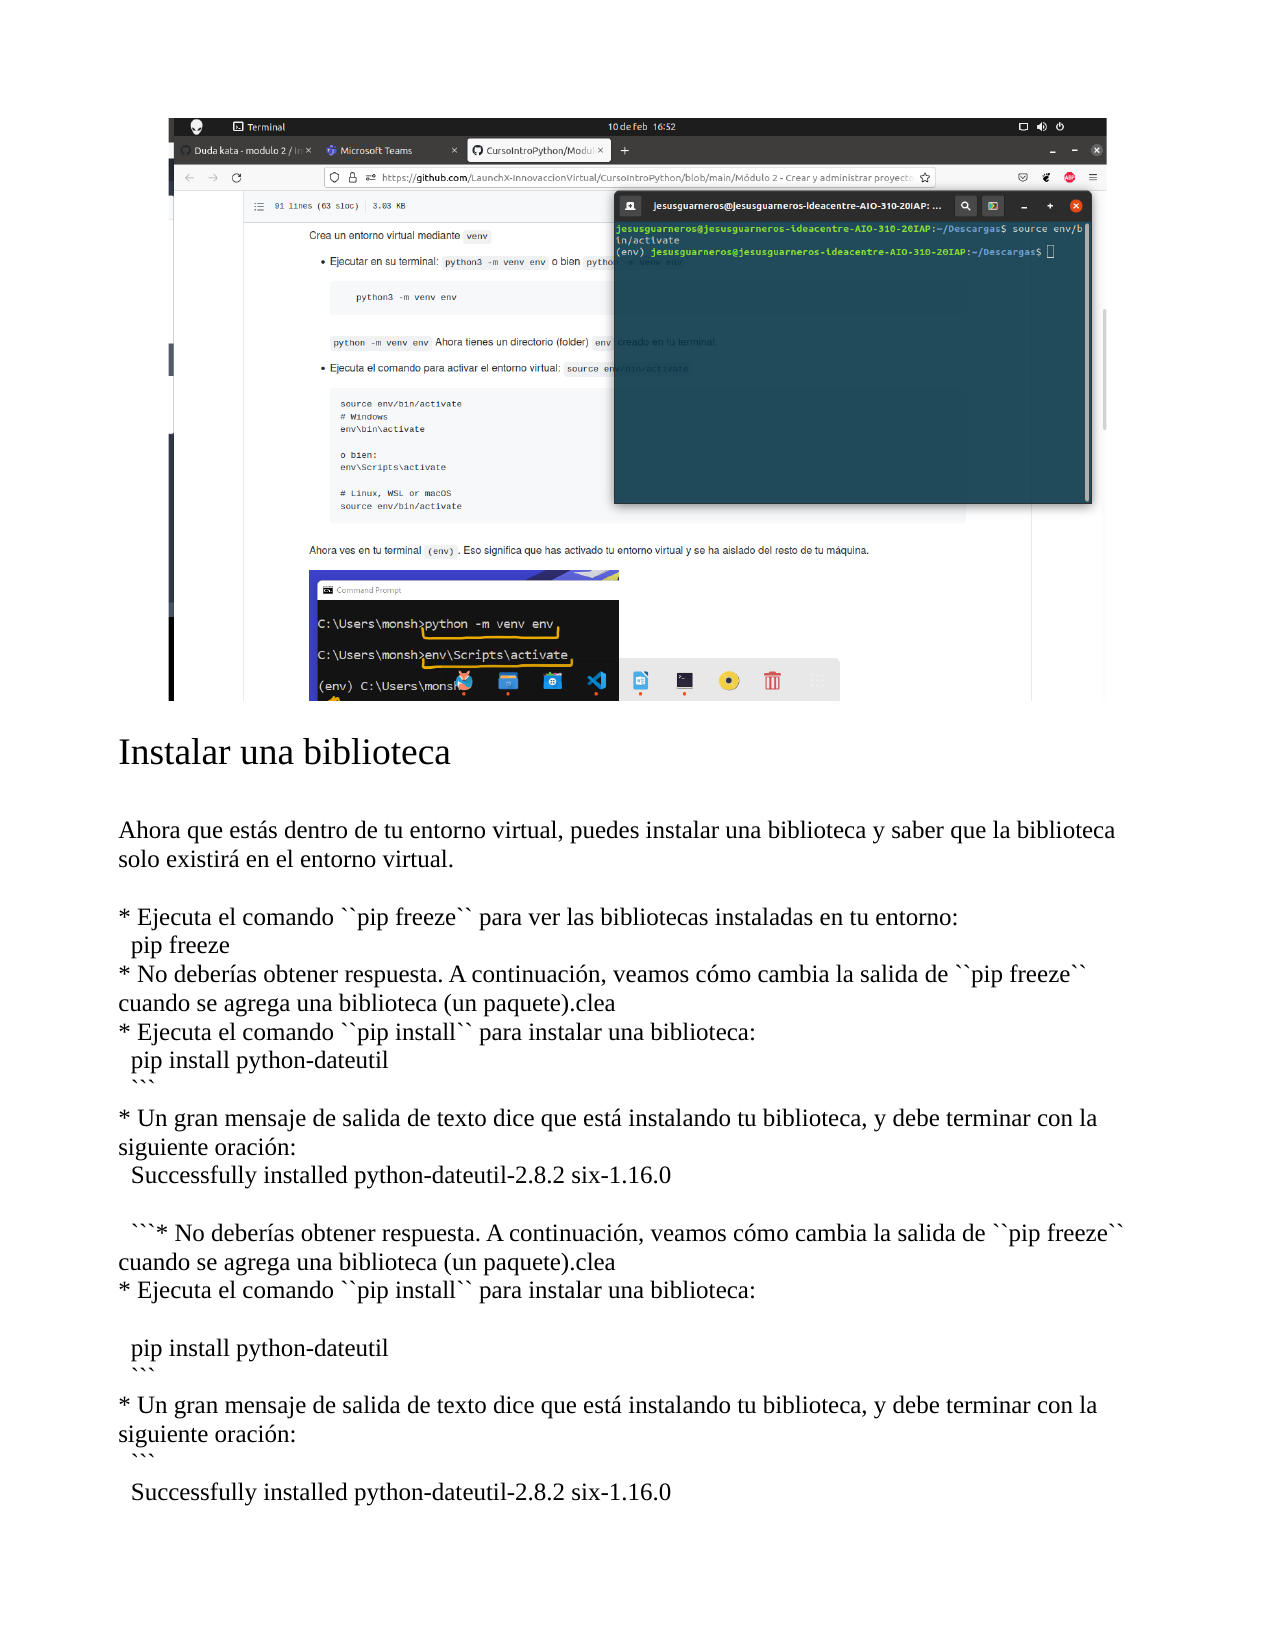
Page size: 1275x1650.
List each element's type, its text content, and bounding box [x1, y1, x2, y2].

text Successfully installed python-dateutil-2.8.2 six-1.16.0 [118, 1477, 1157, 1505]
text Ahora que estás dentro de tu entorno virtual, puedes instalar una biblioteca y saber que la biblioteca solo existirá en el entorno virtual. [118, 815, 1157, 873]
text * Un gran mensaje de salida de texto dice que está instalando tu biblioteca, y debe terminar con la siguiente oración: [118, 1103, 1157, 1160]
text Instalar una biblioteca [118, 729, 1157, 772]
text ``` [118, 1362, 1157, 1390]
text pip freeze [118, 930, 1157, 959]
text Successfully installed python-dateutil-2.8.2 six-1.16.0 [118, 1160, 1157, 1189]
text * Un gran mensaje de salida de texto dice que está instalando tu biblioteca, y debe terminar con la siguiente oración: [118, 1390, 1157, 1448]
text * Ejecuta el comando ``pip freeze`` para ver las bibliotecas instaladas en tu entorno: [118, 902, 1157, 930]
text ``` [118, 1448, 1157, 1477]
text pip install python-dateutil [118, 1333, 1157, 1362]
text * No deberías obtener respuesta. A continuación, veamos cómo cambia la salida de ``pip freeze`` cuando se agrega una biblioteca (un paquete).clea [118, 959, 1157, 1017]
text pip install python-dateutil [118, 1045, 1157, 1074]
text ```* No deberías obtener respuesta. A continuación, veamos cómo cambia la salida de ``pip freeze`` cuando se agrega una biblioteca (un paquete).clea [118, 1218, 1157, 1275]
text * Ejecuta el comando ``pip install`` para instalar una biblioteca: [118, 1275, 1157, 1304]
text * Ejecuta el comando ``pip install`` para instalar una biblioteca: [118, 1017, 1157, 1045]
text ``` [118, 1074, 1157, 1103]
picture [168, 118, 1107, 701]
